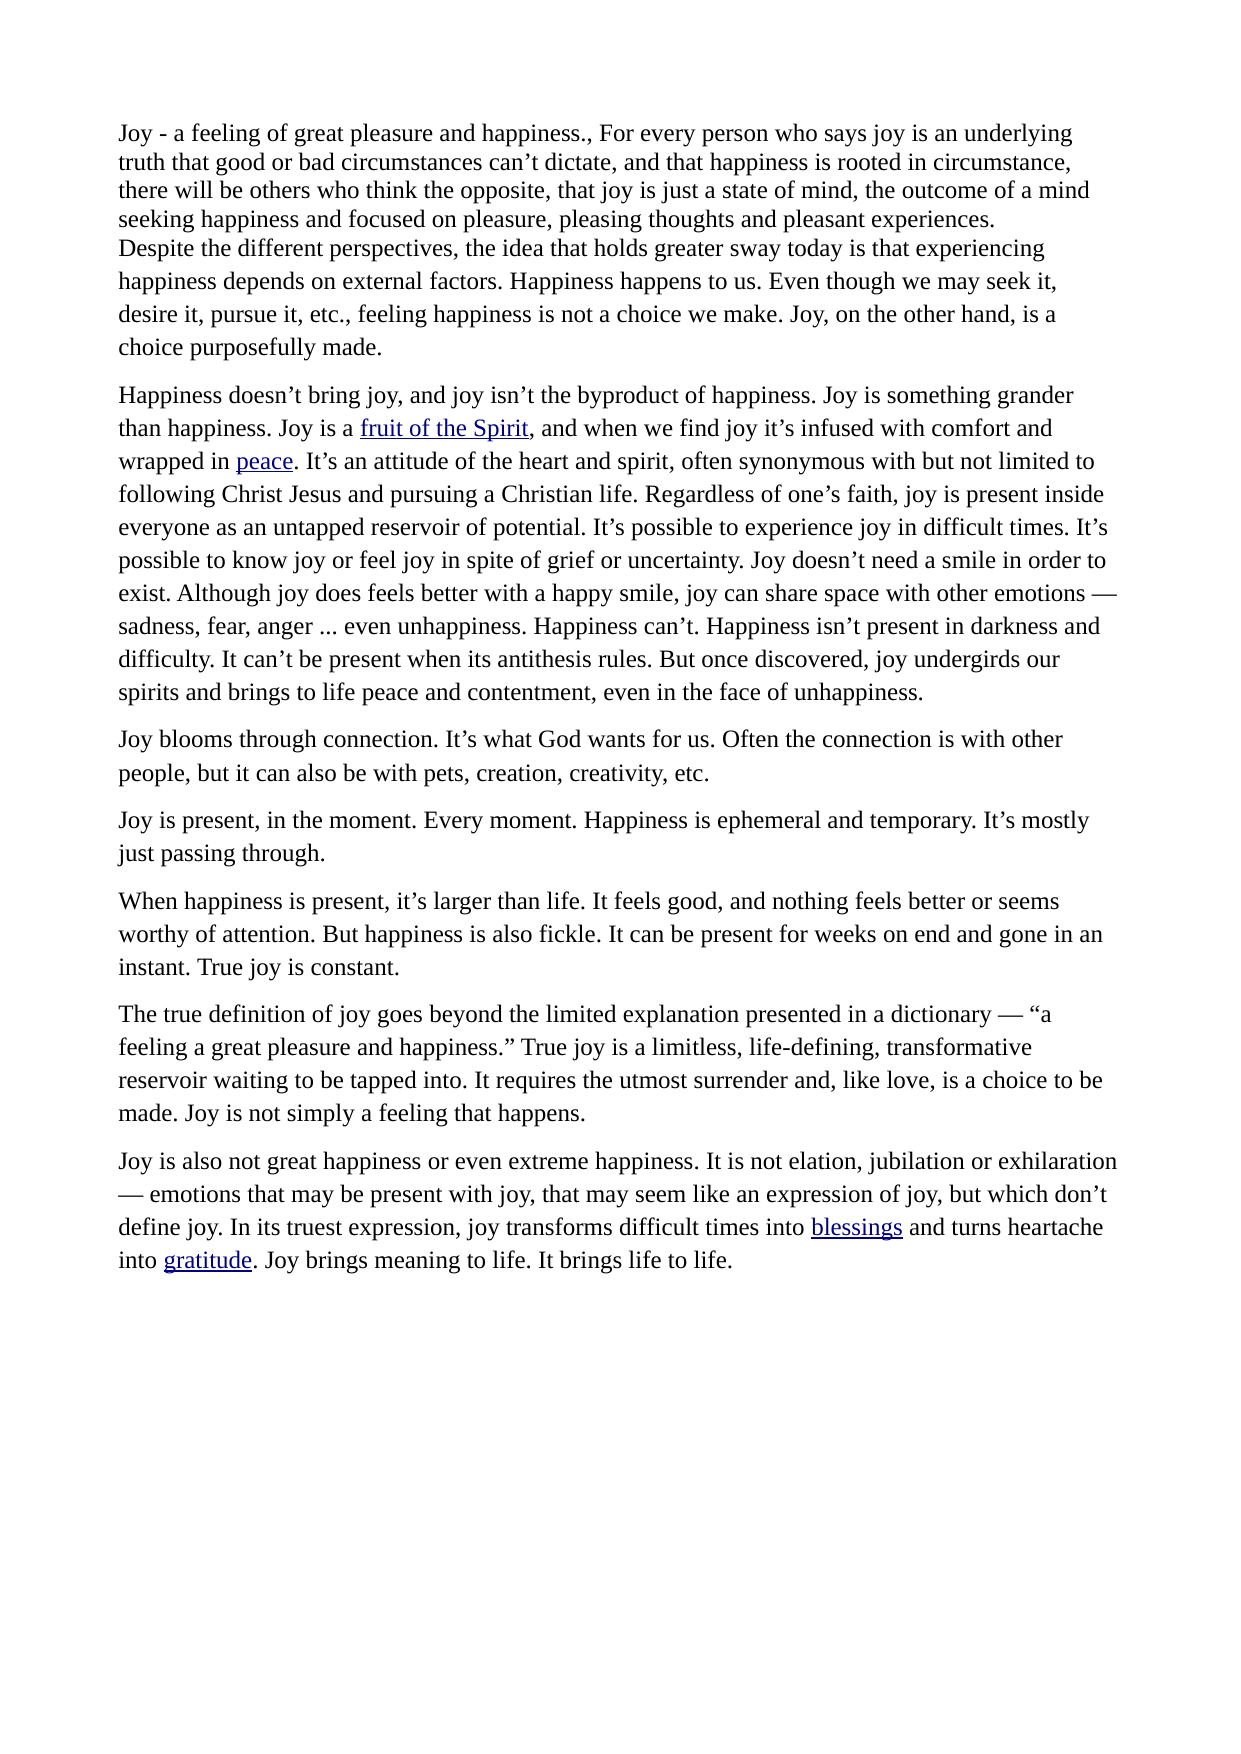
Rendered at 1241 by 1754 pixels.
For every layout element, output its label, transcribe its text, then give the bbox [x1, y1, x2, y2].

text When happiness is present, it’s larger than life. It feels good, and nothing feels better or seems worthy of attention. But happiness is also fickle. It can be present for weeks on end and gone in an instant. True joy is constant. [118, 886, 1122, 981]
text Happiness doesn’t bring joy, and joy isn’t the byproduct of happiness. Joy is something grander than happiness. Joy is a fruit of the Spirit, and when we find joy it’s infused with comfort and wrapped in peace. It’s an attitude of the heart and spirit, often synonymous with but not limited to following Christ Jesus and pursuing a Christian life. Regardless of one’s faith, joy is present inside everyone as an untapped reservoir of potential. It’s possible to experience joy in difficult times. It’s possible to know joy or feel joy in spite of grief or uncertainty. Joy doesn’t need a smile in order to exist. Although joy does feels better with a happy smile, joy can share space with other emotions — sadness, fear, anger ... even unhappiness. Happiness can’t. Happiness isn’t present in darkness and difficulty. It can’t be present when its antithesis rules. But once discovered, joy undergirds our spirits and brings to life peace and contentment, even in the face of unhappiness. [118, 380, 1122, 706]
text Joy blooms through connection. It’s what God wants for us. Often the connection is with other people, but it can also be with pets, creation, creativity, etc. [118, 724, 1122, 786]
text Despite the different perspectives, the idea that holds greater sway today is that experiencing happiness depends on external factors. Happiness happens to us. Even though we may seek it, desire it, pursue it, etc., feeling happiness is not a choice we make. Joy, on the other hand, is a choice purposefully made. [118, 233, 1122, 361]
text Joy - a feeling of great pleasure and happiness., For every person who says joy is an underlying truth that good or bad circumstances can’t dictate, and that happiness is rooted in circumstance, there will be others who think the opposite, that joy is just a state of mind, the outcome of a mind seeking happiness and focused on pleasure, pleasing thoughts and pleasant experiences. [118, 118, 1122, 233]
text Joy is also not great happiness or even extreme happiness. It is not elation, jubilation or exhilaration — emotions that may be present with joy, that may seem like an expression of joy, but which don’t define joy. In its truest expression, joy transforms difficult times into blessings and turns heartache into gratitude. Joy brings meaning to life. It brings life to life. [118, 1146, 1122, 1274]
text The true definition of joy goes beyond the limited explanation presented in a dictionary — “a feeling a great pleasure and happiness.” True joy is a limitless, life-defining, transformative reservoir waiting to be tapped into. It requires the utmost surrender and, like love, is a choice to be made. Joy is not simply a feeling that happens. [118, 999, 1122, 1127]
text Joy is present, in the moment. Every moment. Happiness is ephemeral and temporary. It’s mostly just passing through. [118, 805, 1122, 867]
